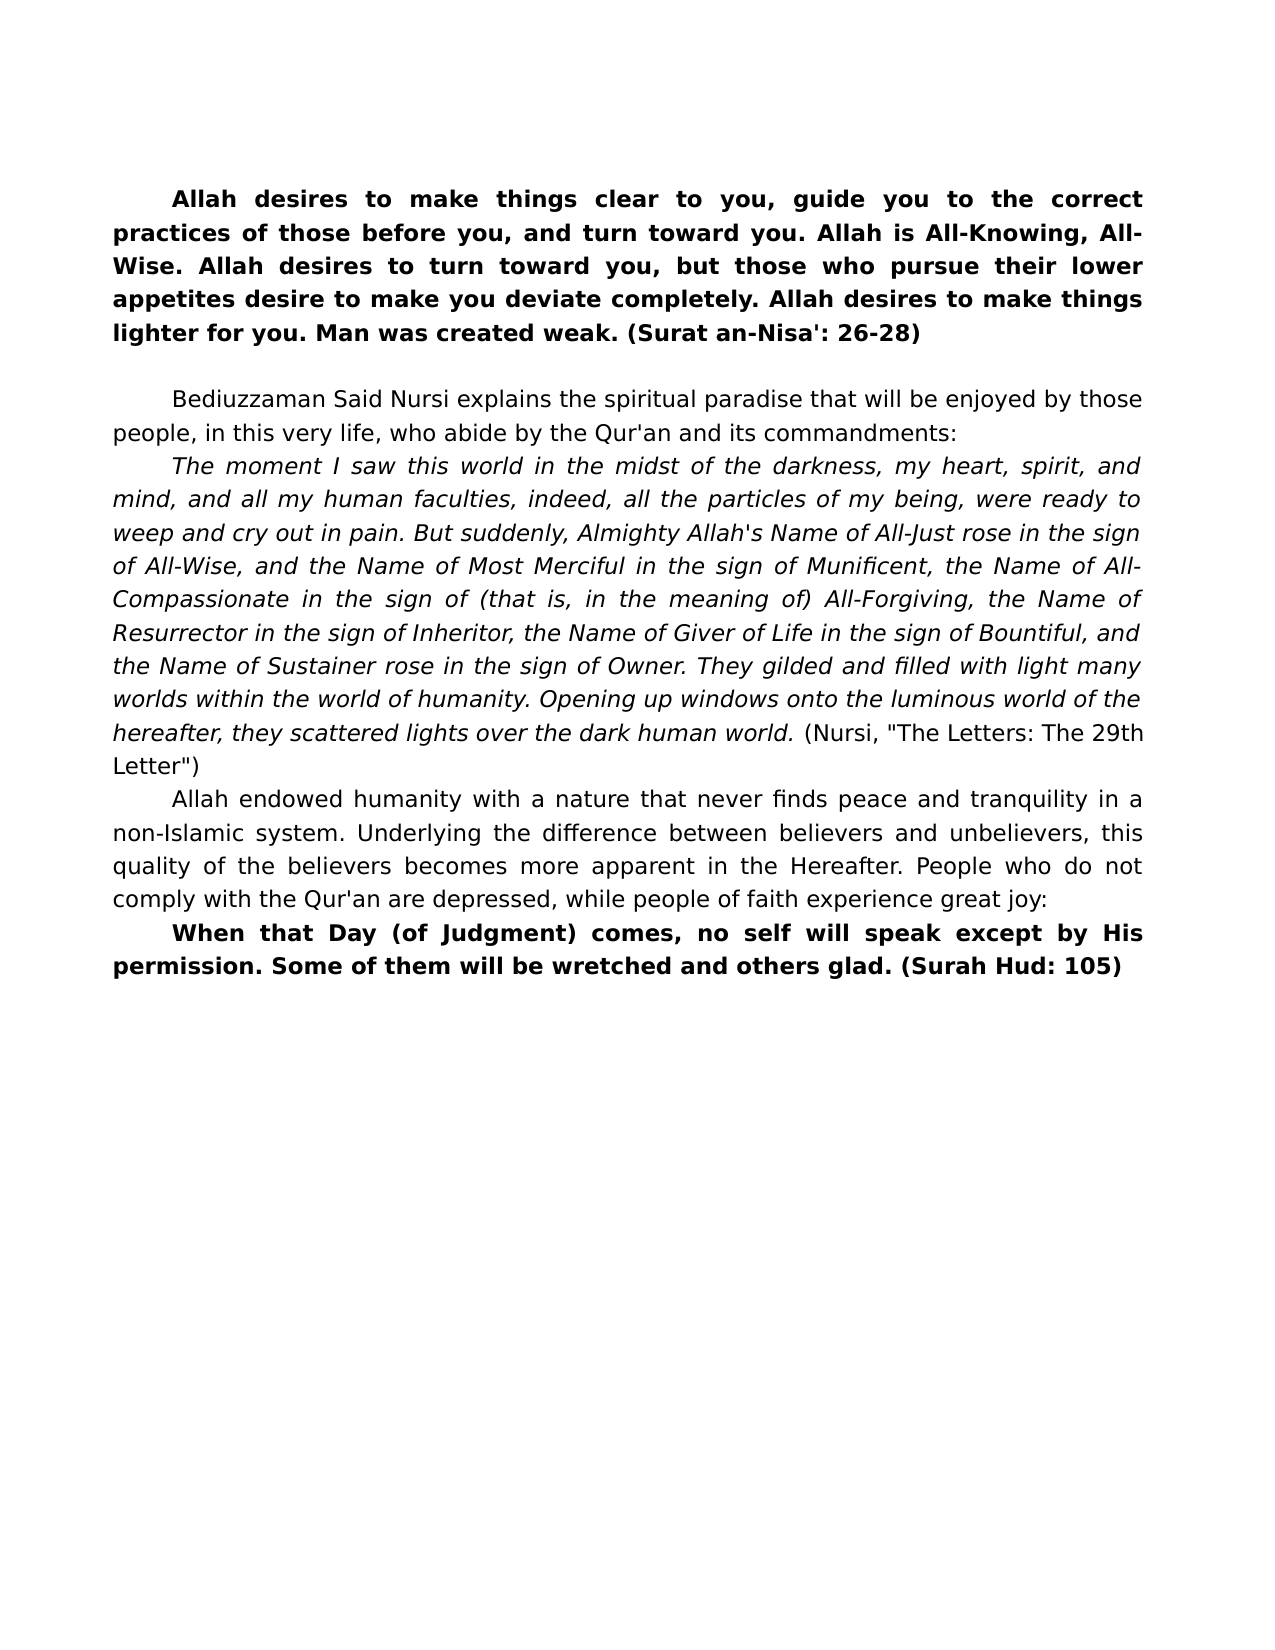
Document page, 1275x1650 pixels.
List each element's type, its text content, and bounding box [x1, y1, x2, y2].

text When that Day (of Judgment) comes, no self will speak except by His permission. Some of them will be wretched and others glad. (Surah Hud: 105) [112, 914, 1145, 981]
text Allah desires to make things clear to you, guide you to the correct practices of those before you, and turn toward you. Allah is All-Knowing, All-Wise. Allah desires to turn toward you, but those who pursue their lower appetites desire to make you deviate completely. Allah desires to make things lighter for you. Man was created weak. (Surat an-Nisa': 26-28) [112, 181, 1145, 348]
text Bediuzzaman Said Nursi explains the spiritual paradise that will be enjoyed by those people, in this very life, who abide by the Qur'an and its commandments: [112, 381, 1145, 448]
text Allah endowed humanity with a nature that never finds peace and tranquility in a non-Islamic system. Underlying the difference between believers and unbelievers, this quality of the believers becomes more apparent in the Hereafter. People who do not comply with the Qur'an are depressed, while people of faith experience great joy: [112, 781, 1145, 914]
text The moment I saw this world in the midst of the darkness, my heart, spirit, and mind, and all my human faculties, indeed, all the particles of my being, were ready to weep and cry out in pain. But suddenly, Almighty Allah's Name of All-Just rose in the sign of All-Wise, and the Name of Most Merciful in the sign of Munificent, the Name of All-Compassionate in the sign of (that is, in the meaning of) All-Forgiving, the Name of Resurrector in the sign of Inheritor, the Name of Giver of Life in the sign of Bountiful, and the Name of Sustainer rose in the sign of Owner. They gilded and filled with light many worlds within the world of humanity. Opening up windows onto the luminous world of the hereafter, they scattered lights over the dark human world. (Nursi, "The Letters: The 29th Letter") [112, 448, 1145, 781]
